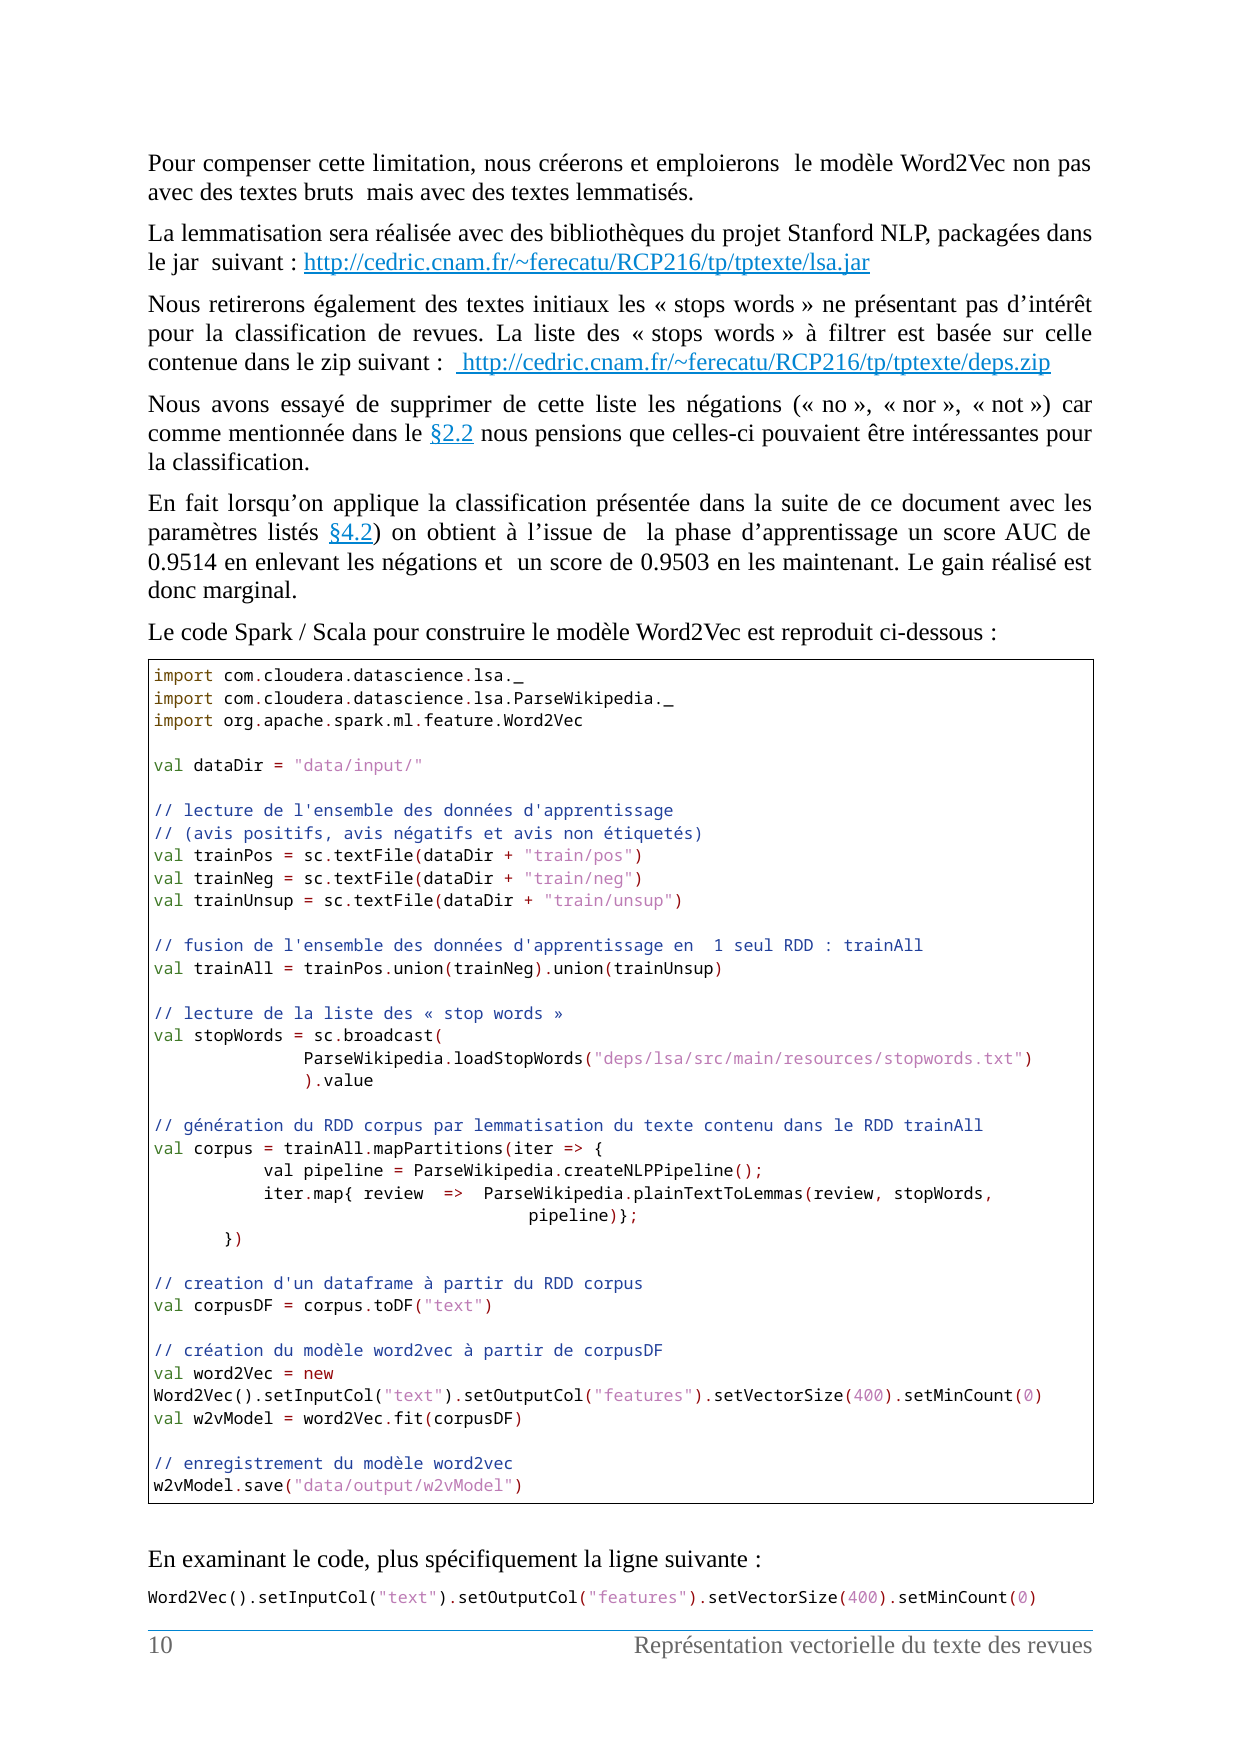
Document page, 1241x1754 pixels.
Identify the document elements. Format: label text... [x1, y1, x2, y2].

table_header import com.cloudera.datascience.lsa._ import com.cloudera.datascience.lsa.ParseWikipedia._ import org.apache.spark.ml.feature.Word2Vec val dataDir = "data/input/" // lecture de l'ensemble des données d'apprentissage // (avis positifs, avis négatifs et avis non étiquetés) val trainPos = sc.textFile(dataDir + "train/pos") val trainNeg = sc.textFile(dataDir + "train/neg") val trainUnsup = sc.textFile(dataDir + "train/unsup") // fusion de l'ensemble des données d'apprentissage en 1 seul RDD : trainAll val trainAll = trainPos.union(trainNeg).union(trainUnsup) // lecture de la liste des « stop words » val stopWords = sc.broadcast( ParseWikipedia.loadStopWords("deps/lsa/src/main/resources/stopwords.txt") ).value // génération du RDD corpus par lemmatisation du texte contenu dans le RDD trainAll val corpus = trainAll.mapPartitions(iter => { val pipeline = ParseWikipedia.createNLPPipeline(); iter.map{ review => ParseWikipedia.plainTextToLemmas(review, stopWords, pipeline)}; }) // creation d'un dataframe à partir du RDD corpus val corpusDF = corpus.toDF("text") // création du modèle word2vec à partir de corpusDF val word2Vec = new Word2Vec().setInputCol("text").setOutputCol("features").setVectorSize(400).setMinCount(0) val w2vModel = word2Vec.fit(corpusDF) // enregistrement du modèle word2vec w2vModel.save("data/output/w2vModel") [149, 660, 1093, 1503]
text Nous retirerons également des textes initiaux les « stops words » ne présentant pas d’intérêt pour la classification de revues. La liste des « stops words » à filtrer est basée sur celle contenue dans le zip suivant : http://cedric.cnam.fr/~ferecatu/RCP216/tp/tptexte/deps.zip [148, 289, 1093, 376]
text En examinant le code, plus spécifiquement la ligne suivante : [148, 1544, 1093, 1573]
text En fait lorsqu’on applique la classification présentée dans la suite de ce document avec les paramètres listés §4.2) on obtient à l’issue de la phase d’apprentissage un score AUC de 0.9514 en enlevant les négations et un score de 0.9503 en les maintenant. Le gain réalisé est donc marginal. [148, 488, 1093, 604]
text La lemmatisation sera réalisée avec des bibliothèques du projet Stanford NLP, packagées dans le jar suivant : http://cedric.cnam.fr/~ferecatu/RCP216/tp/tptexte/lsa.jar [148, 218, 1093, 276]
text Nous avons essayé de supprimer de cette liste les négations (« no », « nor », « not ») car comme mentionnée dans le §2.2 nous pensions que celles-ci pouvaient être intéressantes pour la classification. [148, 388, 1093, 476]
text Pour compenser cette limitation, nous créerons et emploierons le modèle Word2Vec non pas avec des textes bruts mais avec des textes lemmatisés. [148, 148, 1093, 206]
text Le code Spark / Scala pour construire le modèle Word2Vec est reproduit ci-dessous : [148, 617, 1093, 646]
text Word2Vec().setInputCol("text").setOutputCol("features").setVectorSize(400).setMinCount(0) [148, 1586, 1093, 1608]
